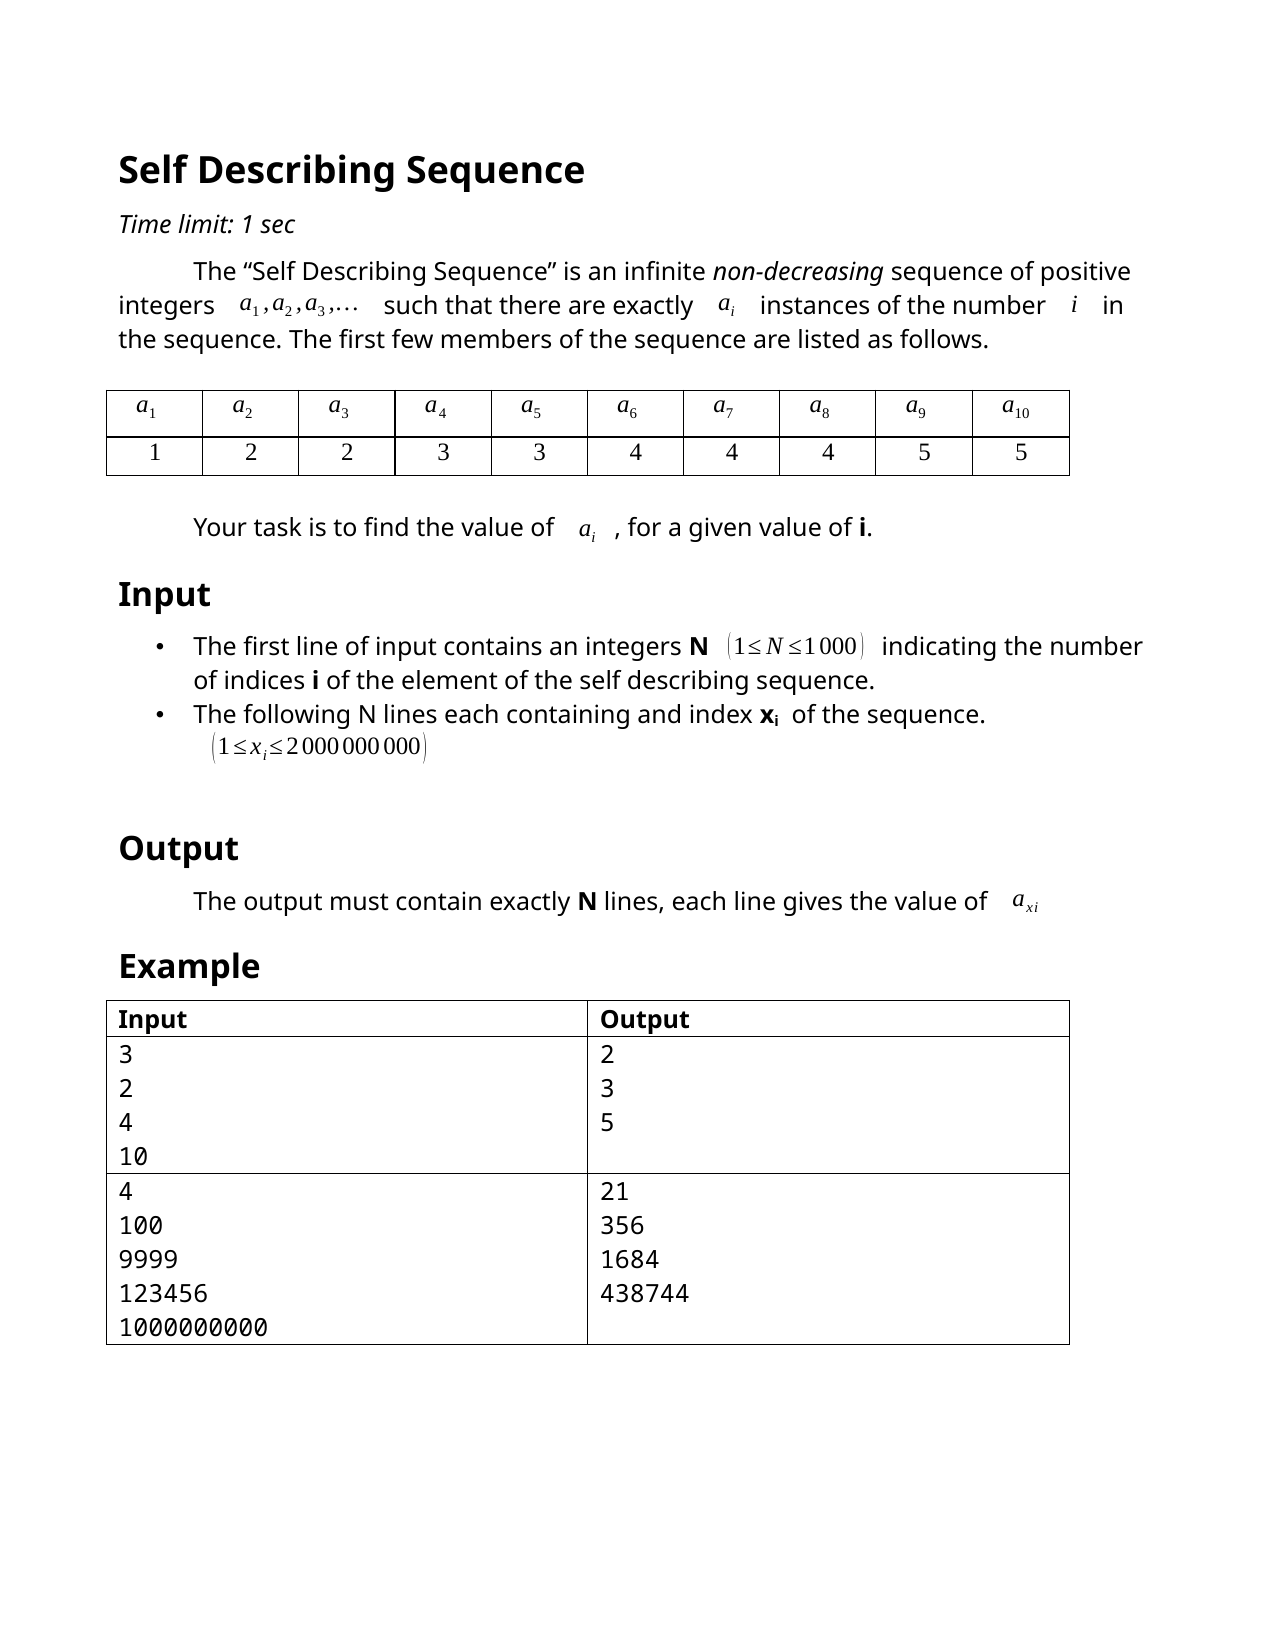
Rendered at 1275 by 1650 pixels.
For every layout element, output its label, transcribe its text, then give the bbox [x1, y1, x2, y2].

subtitle Input [118, 571, 1157, 616]
subtitle Output [118, 825, 1157, 871]
table_header [780, 391, 875, 436]
list The first line of input contains an integers Nindicating the number of indices i of the element of the self describing sequence. [156, 629, 1157, 697]
table_cell 3 [492, 438, 587, 474]
table_cell 3 [396, 438, 491, 474]
table_header [203, 391, 298, 436]
table_header [107, 391, 202, 436]
table_cell 4 [588, 438, 683, 474]
table_header [492, 391, 587, 436]
text Time limit: 1 sec [118, 207, 1157, 241]
table_header [396, 391, 491, 436]
table_header Input [107, 1001, 587, 1036]
table_cell 5 [973, 438, 1069, 474]
table_cell 4 [684, 438, 779, 474]
table_cell 2 3 5 [588, 1037, 1069, 1173]
table_cell 2 [203, 438, 298, 474]
table_cell 2 [299, 438, 394, 474]
table_header [299, 391, 394, 436]
table_cell 4 [780, 438, 875, 474]
text The “Self Describing Sequence” is an infinite non-decreasing sequence of positive integers such that there are exactly instances of the number in the sequence. The first few members of the sequence are listed as follows. [118, 253, 1157, 355]
table_cell 3 2 4 10 [107, 1037, 587, 1173]
table_header [588, 391, 683, 436]
table_cell 21 356 1684 438744 [588, 1174, 1069, 1344]
subtitle Example [118, 942, 1157, 988]
table_header [973, 391, 1069, 436]
table_cell 5 [876, 438, 972, 474]
table_header [684, 391, 779, 436]
title Self Describing Sequence [118, 143, 1157, 194]
text Your task is to find the value of , for a given value of i. [118, 510, 1157, 546]
table_header Output [588, 1001, 1069, 1036]
table_cell 4 100 9999 123456 1000000000 [107, 1174, 587, 1344]
table_header [876, 391, 972, 436]
list The following N lines each containing and index xi of the sequence. [156, 697, 1157, 766]
table_cell 1 [107, 438, 202, 474]
text The output must contain exactly N lines, each line gives the value of [118, 883, 1157, 917]
